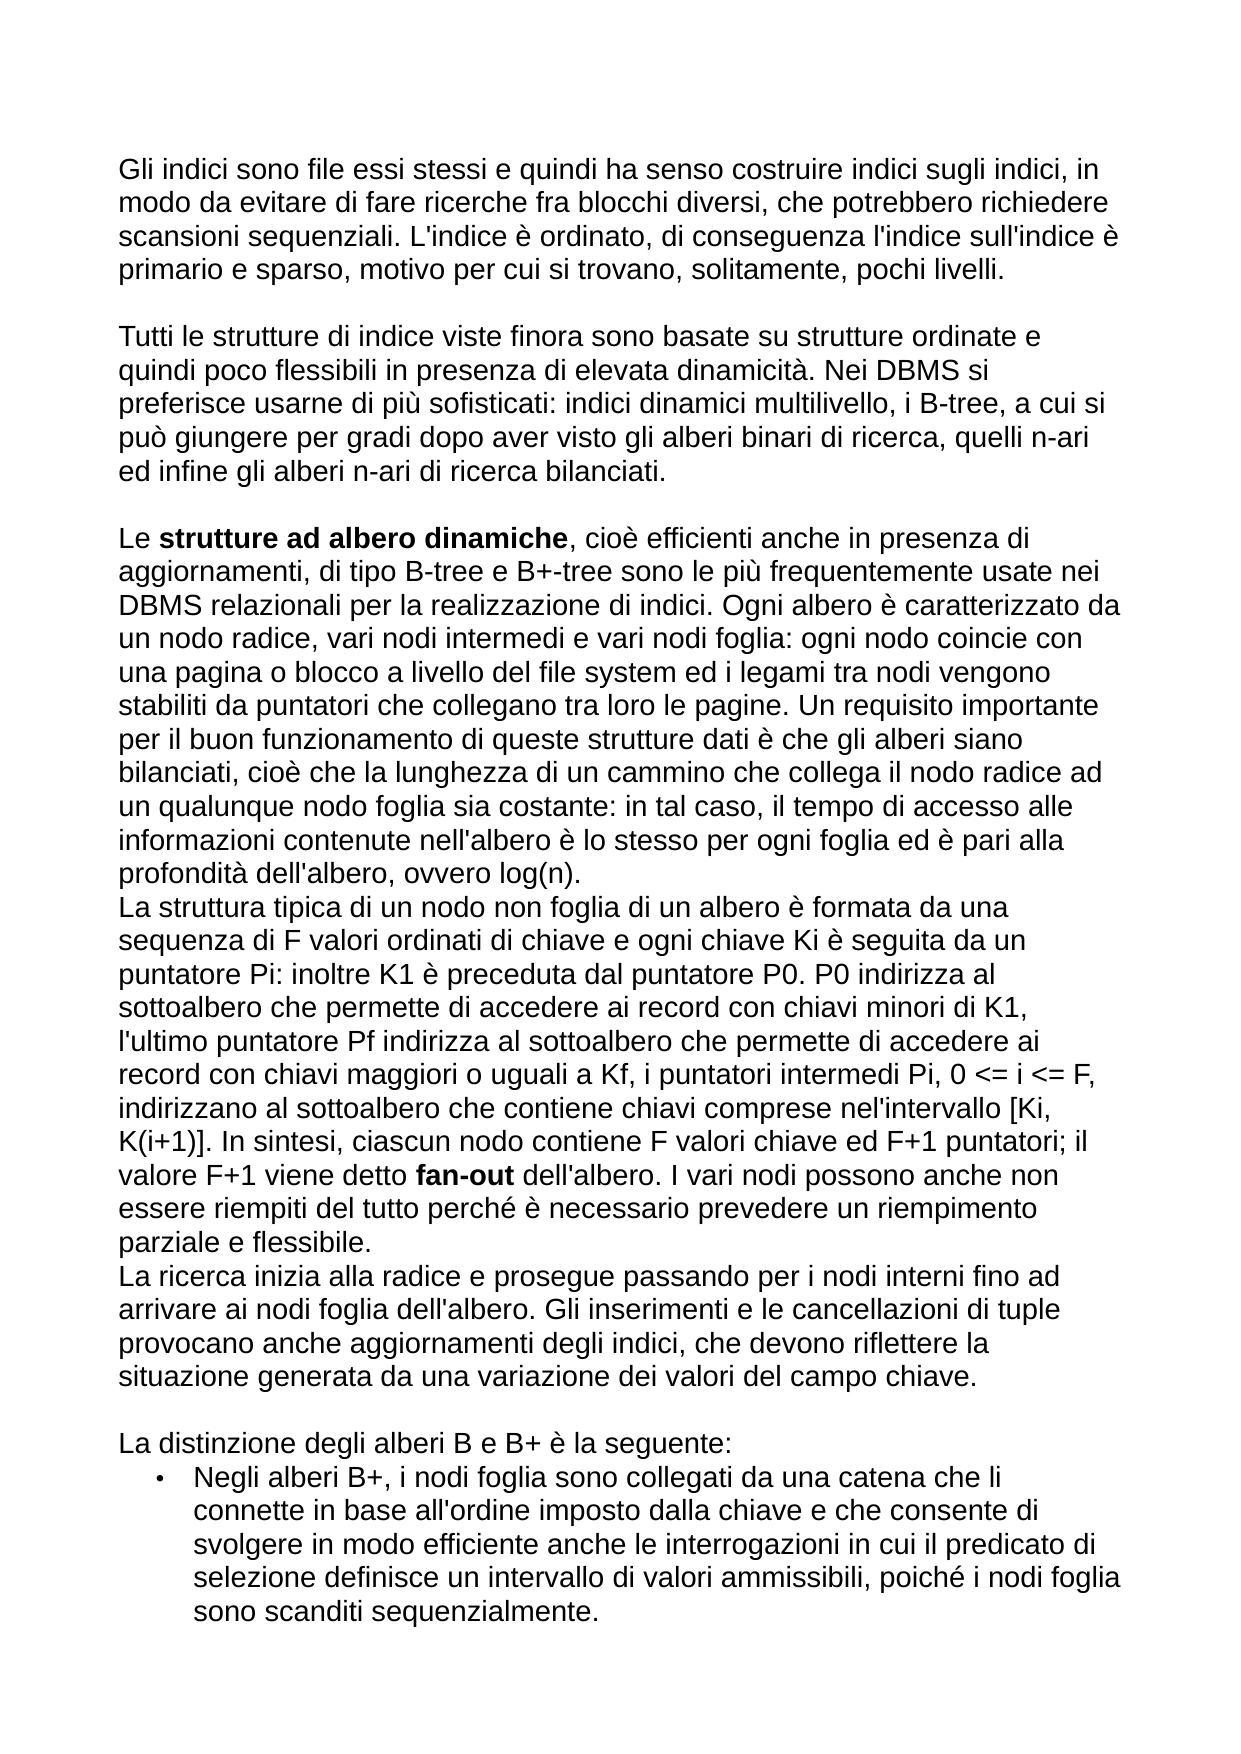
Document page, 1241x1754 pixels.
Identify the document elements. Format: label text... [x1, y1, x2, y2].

text Le strutture ad albero dinamiche, cioè efficienti anche in presenza di aggiornamenti, di tipo B-tree e B+-tree sono le più frequentemente usate nei DBMS relazionali per la realizzazione di indici. Ogni albero è caratterizzato da un nodo radice, vari nodi intermedi e vari nodi foglia: ogni nodo coincie con una pagina o blocco a livello del file system ed i legami tra nodi vengono stabiliti da puntatori che collegano tra loro le pagine. Un requisito importante per il buon funzionamento di queste strutture dati è che gli alberi siano bilanciati, cioè che la lunghezza di un cammino che collega il nodo radice ad un qualunque nodo foglia sia costante: in tal caso, il tempo di accesso alle informazioni contenute nell'albero è lo stesso per ogni foglia ed è pari alla profondità dell'albero, ovvero log(n). [118, 521, 1122, 889]
text Gli indici sono file essi stessi e quindi ha senso costruire indici sugli indici, in modo da evitare di fare ricerche fra blocchi diversi, che potrebbero richiedere scansioni sequenziali. L'indice è ordinato, di conseguenza l'indice sull'indice è primario e sparso, motivo per cui si trovano, solitamente, pochi livelli. [118, 152, 1122, 286]
text La struttura tipica di un nodo non foglia di un albero è formata da una sequenza di F valori ordinati di chiave e ogni chiave Ki è seguita da un puntatore Pi: inoltre K1 è preceduta dal puntatore P0. P0 indirizza al sottoalbero che permette di accedere ai record con chiavi minori di K1, l'ultimo puntatore Pf indirizza al sottoalbero che permette di accedere ai record con chiavi maggiori o uguali a Kf, i puntatori intermedi Pi, 0 <= i <= F, indirizzano al sottoalbero che contiene chiavi comprese nel'intervallo [Ki, K(i+1)]. In sintesi, ciascun nodo contiene F valori chiave ed F+1 puntatori; il valore F+1 viene detto fan-out dell'albero. I vari nodi possono anche non essere riempiti del tutto perché è necessario prevedere un riempimento parziale e flessibile. [118, 889, 1122, 1258]
text La distinzione degli alberi B e B+ è la seguente: [118, 1426, 1122, 1460]
list Negli alberi B+, i nodi foglia sono collegati da una catena che li connette in base all'ordine imposto dalla chiave e che consente di svolgere in modo efficiente anche le interrogazioni in cui il predicato di selezione definisce un intervallo di valori ammissibili, poiché i nodi foglia sono scanditi sequenzialmente. [156, 1460, 1122, 1627]
text La ricerca inizia alla radice e prosegue passando per i nodi interni fino ad arrivare ai nodi foglia dell'albero. Gli inserimenti e le cancellazioni di tuple provocano anche aggiornamenti degli indici, che devono riflettere la situazione generata da una variazione dei valori del campo chiave. [118, 1258, 1122, 1393]
text Tutti le strutture di indice viste finora sono basate su strutture ordinate e quindi poco flessibili in presenza di elevata dinamicità. Nei DBMS si preferisce usarne di più sofisticati: indici dinamici multilivello, i B-tree, a cui si può giungere per gradi dopo aver visto gli alberi binari di ricerca, quelli n-ari ed infine gli alberi n-ari di ricerca bilanciati. [118, 319, 1122, 487]
